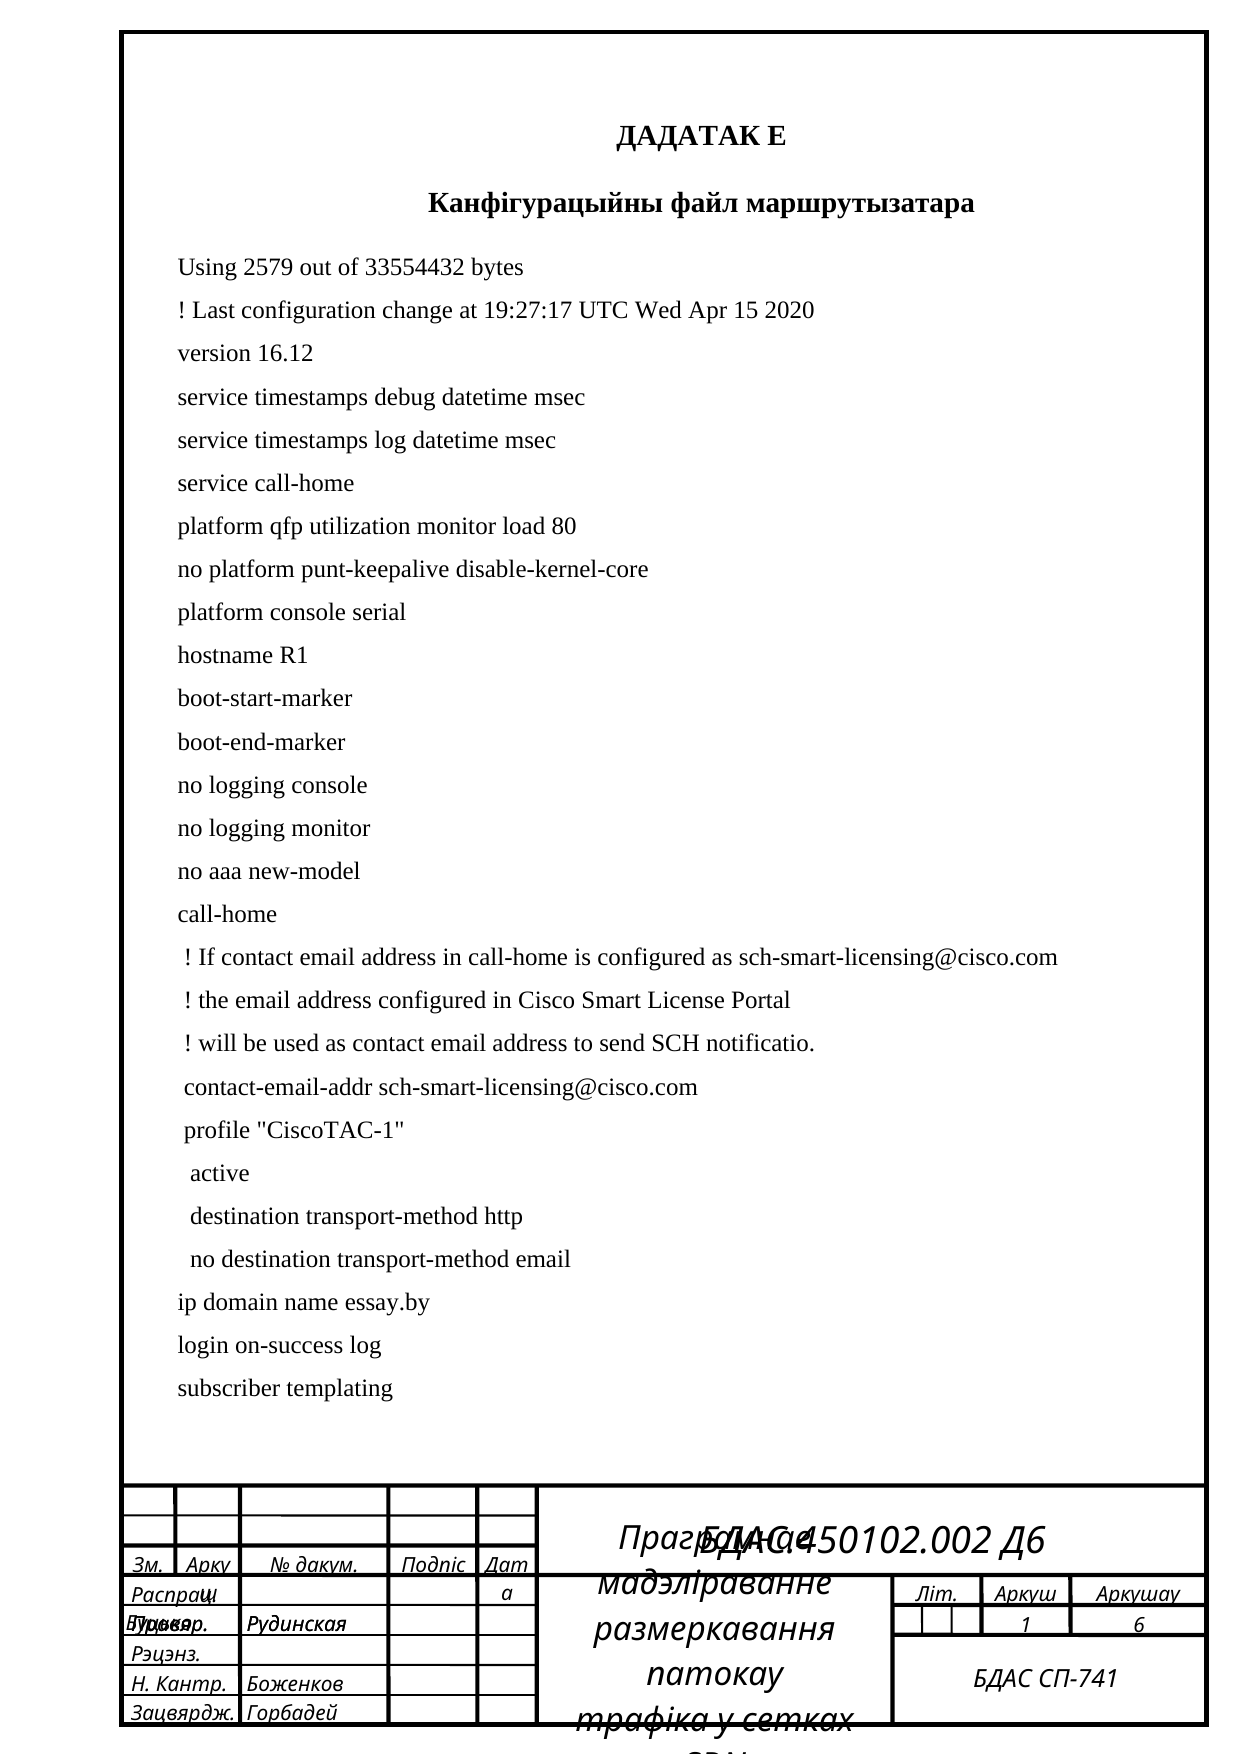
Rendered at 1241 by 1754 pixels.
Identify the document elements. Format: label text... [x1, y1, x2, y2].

text boot-start-marker [177, 683, 1152, 712]
text call-home [177, 899, 1152, 928]
text no platform punt-keepalive disable-kernel-core [177, 554, 1152, 583]
text hostname R1 [177, 640, 1152, 669]
subtitle Канфігурацыйны файл маршрутызатара [177, 185, 1152, 219]
text service timestamps debug datetime msec [177, 382, 1152, 410]
text ip domain name essay.by [177, 1287, 1152, 1316]
text ! the email address configured in Cisco Smart License Portal [177, 985, 1152, 1014]
text no destination transport-method email [177, 1244, 1152, 1273]
text contact-email-addr sch-smart-licensing@cisco.com [177, 1072, 1152, 1100]
text login on-success log [177, 1330, 1152, 1359]
text profile "CiscoTAC-1" [177, 1115, 1152, 1143]
text ! will be used as contact email address to send SCH notificatio. [177, 1028, 1152, 1057]
text ! If contact email address in call-home is configured as sch-smart-licensing@cisco.com [177, 942, 1152, 971]
text platform console serial [177, 597, 1152, 626]
text platform qfp utilization monitor load 80 [177, 511, 1152, 540]
text no logging console [177, 770, 1152, 798]
text no aaa new-model [177, 856, 1152, 885]
text service timestamps log datetime msec [177, 425, 1152, 453]
text version 16.12 [177, 338, 1152, 367]
text active [177, 1158, 1152, 1187]
text boot-end-marker [177, 727, 1152, 755]
text service call-home [177, 468, 1152, 497]
text Using 2579 out of 33554432 bytes [177, 252, 1152, 281]
text subscriber templating [177, 1373, 1152, 1402]
text destination transport-method http [177, 1201, 1152, 1230]
text no logging monitor [177, 813, 1152, 842]
subtitle ДАДАТАК E [177, 118, 1152, 152]
text ! Last configuration change at 19:27:17 UTC Wed Apr 15 2020 [177, 295, 1152, 324]
